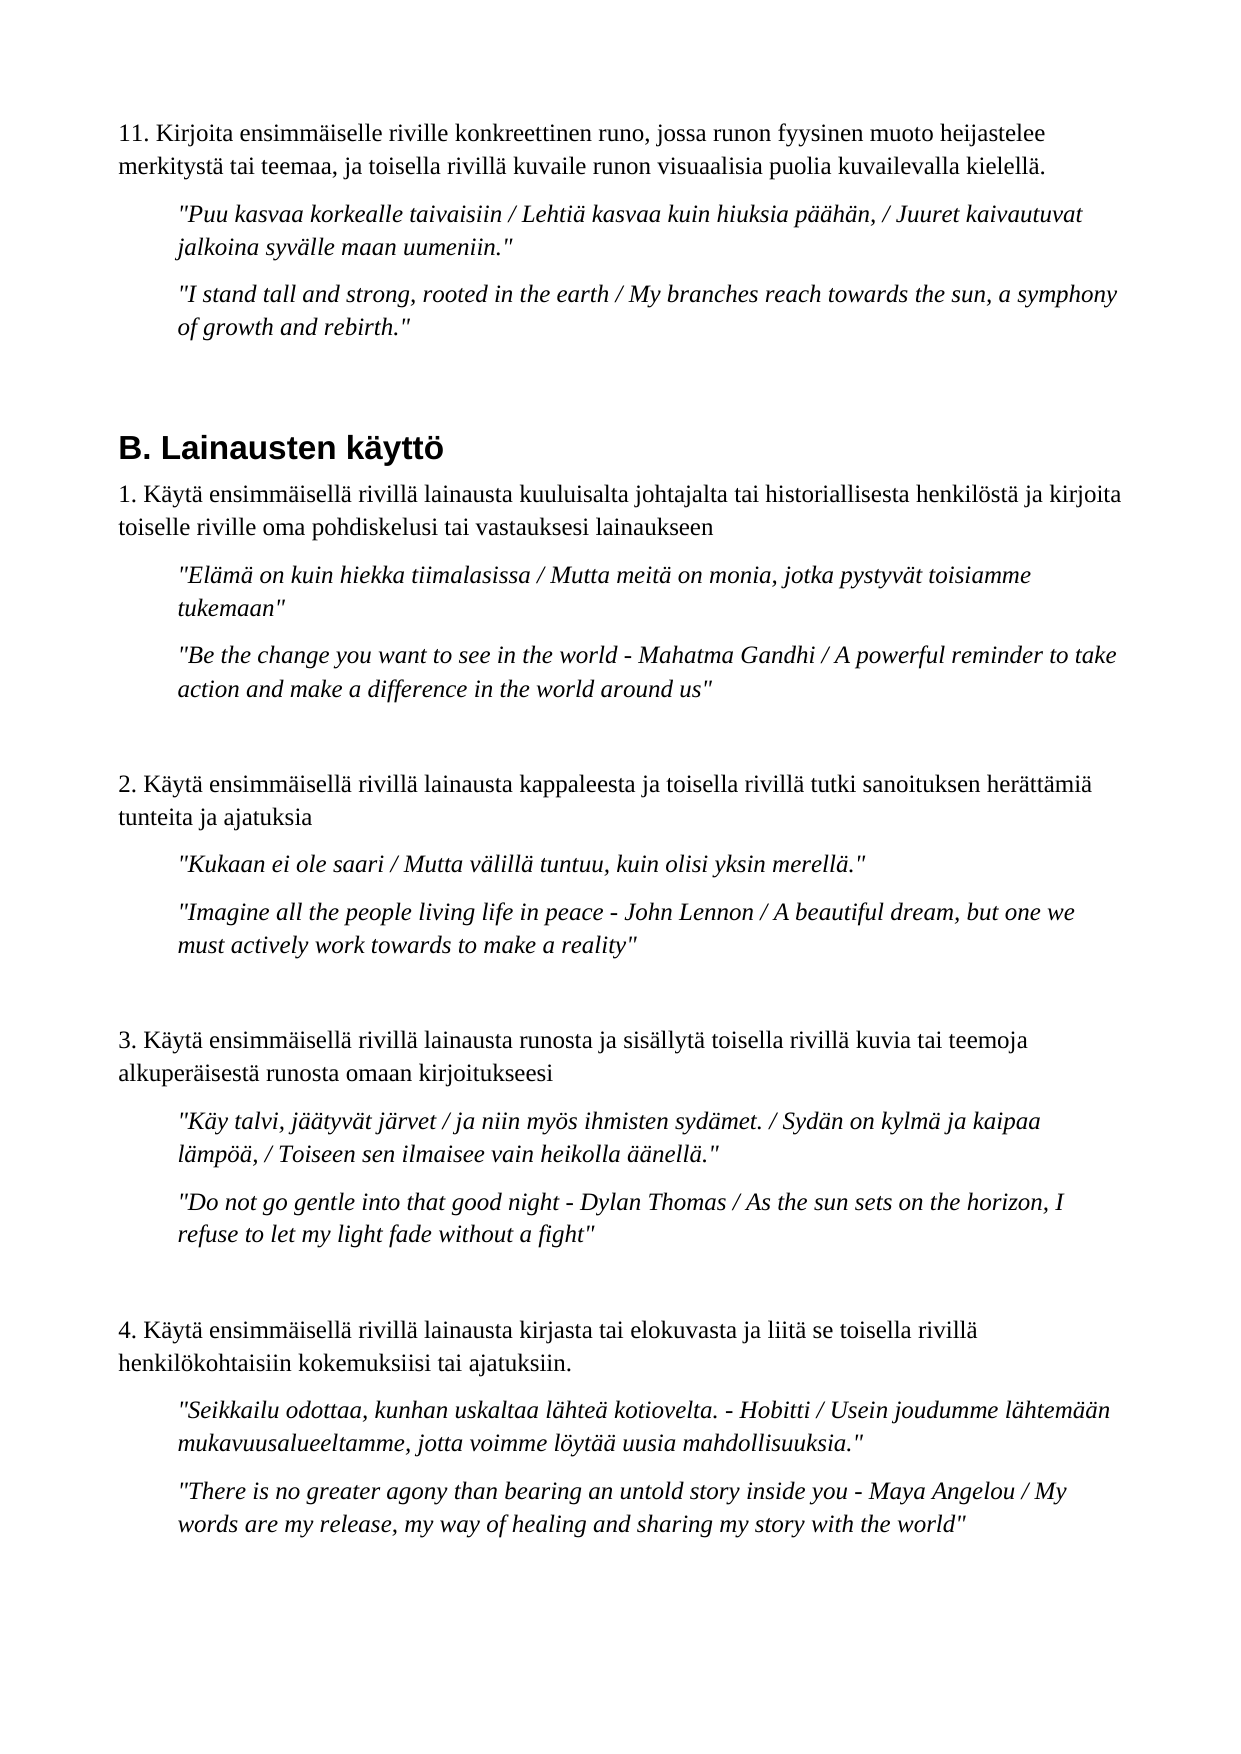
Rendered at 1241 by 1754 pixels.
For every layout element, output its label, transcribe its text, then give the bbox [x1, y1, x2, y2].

text "Do not go gentle into that good night - Dylan Thomas / As the sun sets on the horizon, I refuse to let my light fade without a fight" [177, 1187, 1122, 1248]
text 1. Käytä ensimmäisellä rivillä lainausta kuuluisalta johtajalta tai historiallisesta henkilöstä ja kirjoita toiselle riville oma pohdiskelusi tai vastauksesi lainaukseen [118, 479, 1122, 541]
text 11. Kirjoita ensimmäiselle riville konkreettinen runo, jossa runon fyysinen muoto heijastelee merkitystä tai teemaa, ja toisella rivillä kuvaile runon visuaalisia puolia kuvailevalla kielellä. [118, 118, 1122, 180]
text "There is no greater agony than bearing an untold story inside you - Maya Angelou / My words are my release, my way of healing and sharing my story with the world" [177, 1476, 1122, 1538]
text "Be the change you want to see in the world - Mahatma Gandhi / A powerful reminder to take action and make a difference in the world around us" [177, 641, 1122, 702]
text "Käy talvi, jäätyvät järvet / ja niin myös ihmisten sydämet. / Sydän on kylmä ja kaipaa lämpöä, / Toiseen sen ilmaisee vain heikolla äänellä." [177, 1106, 1122, 1168]
text "Elämä on kuin hiekka tiimalasissa / Mutta meitä on monia, jotka pystyvät toisiamme tukemaan" [177, 560, 1122, 622]
text "I stand tall and strong, rooted in the earth / My branches reach towards the sun, a symphony of growth and rebirth." [177, 279, 1122, 341]
text 3. Käytä ensimmäisellä rivillä lainausta runosta ja sisällytä toisella rivillä kuvia tai teemoja alkuperäisestä runosta omaan kirjoitukseesi [118, 1025, 1122, 1087]
text 4. Käytä ensimmäisellä rivillä lainausta kirjasta tai elokuvasta ja liitä se toisella rivillä henkilökohtaisiin kokemuksiisi tai ajatuksiin. [118, 1315, 1122, 1377]
text "Imagine all the people living life in peace - John Lennon / A beautiful dream, but one we must actively work towards to make a reality" [177, 897, 1122, 959]
text "Puu kasvaa korkealle taivaisiin / Lehtiä kasvaa kuin hiuksia päähän, / Juuret kaivautuvat jalkoina syvälle maan uumeniin." [177, 199, 1122, 261]
text "Kukaan ei ole saari / Mutta välillä tuntuu, kuin olisi yksin merellä." [177, 849, 1122, 878]
text "Seikkailu odottaa, kunhan uskaltaa lähteä kotiovelta. - Hobitti / Usein joudumme lähtemään mukavuusalueeltamme, jotta voimme löytää uusia mahdollisuuksia." [177, 1395, 1122, 1457]
text 2. Käytä ensimmäisellä rivillä lainausta kappaleesta ja toisella rivillä tutki sanoituksen herättämiä tunteita ja ajatuksia [118, 769, 1122, 831]
subtitle B. Lainausten käyttö [118, 428, 1122, 467]
